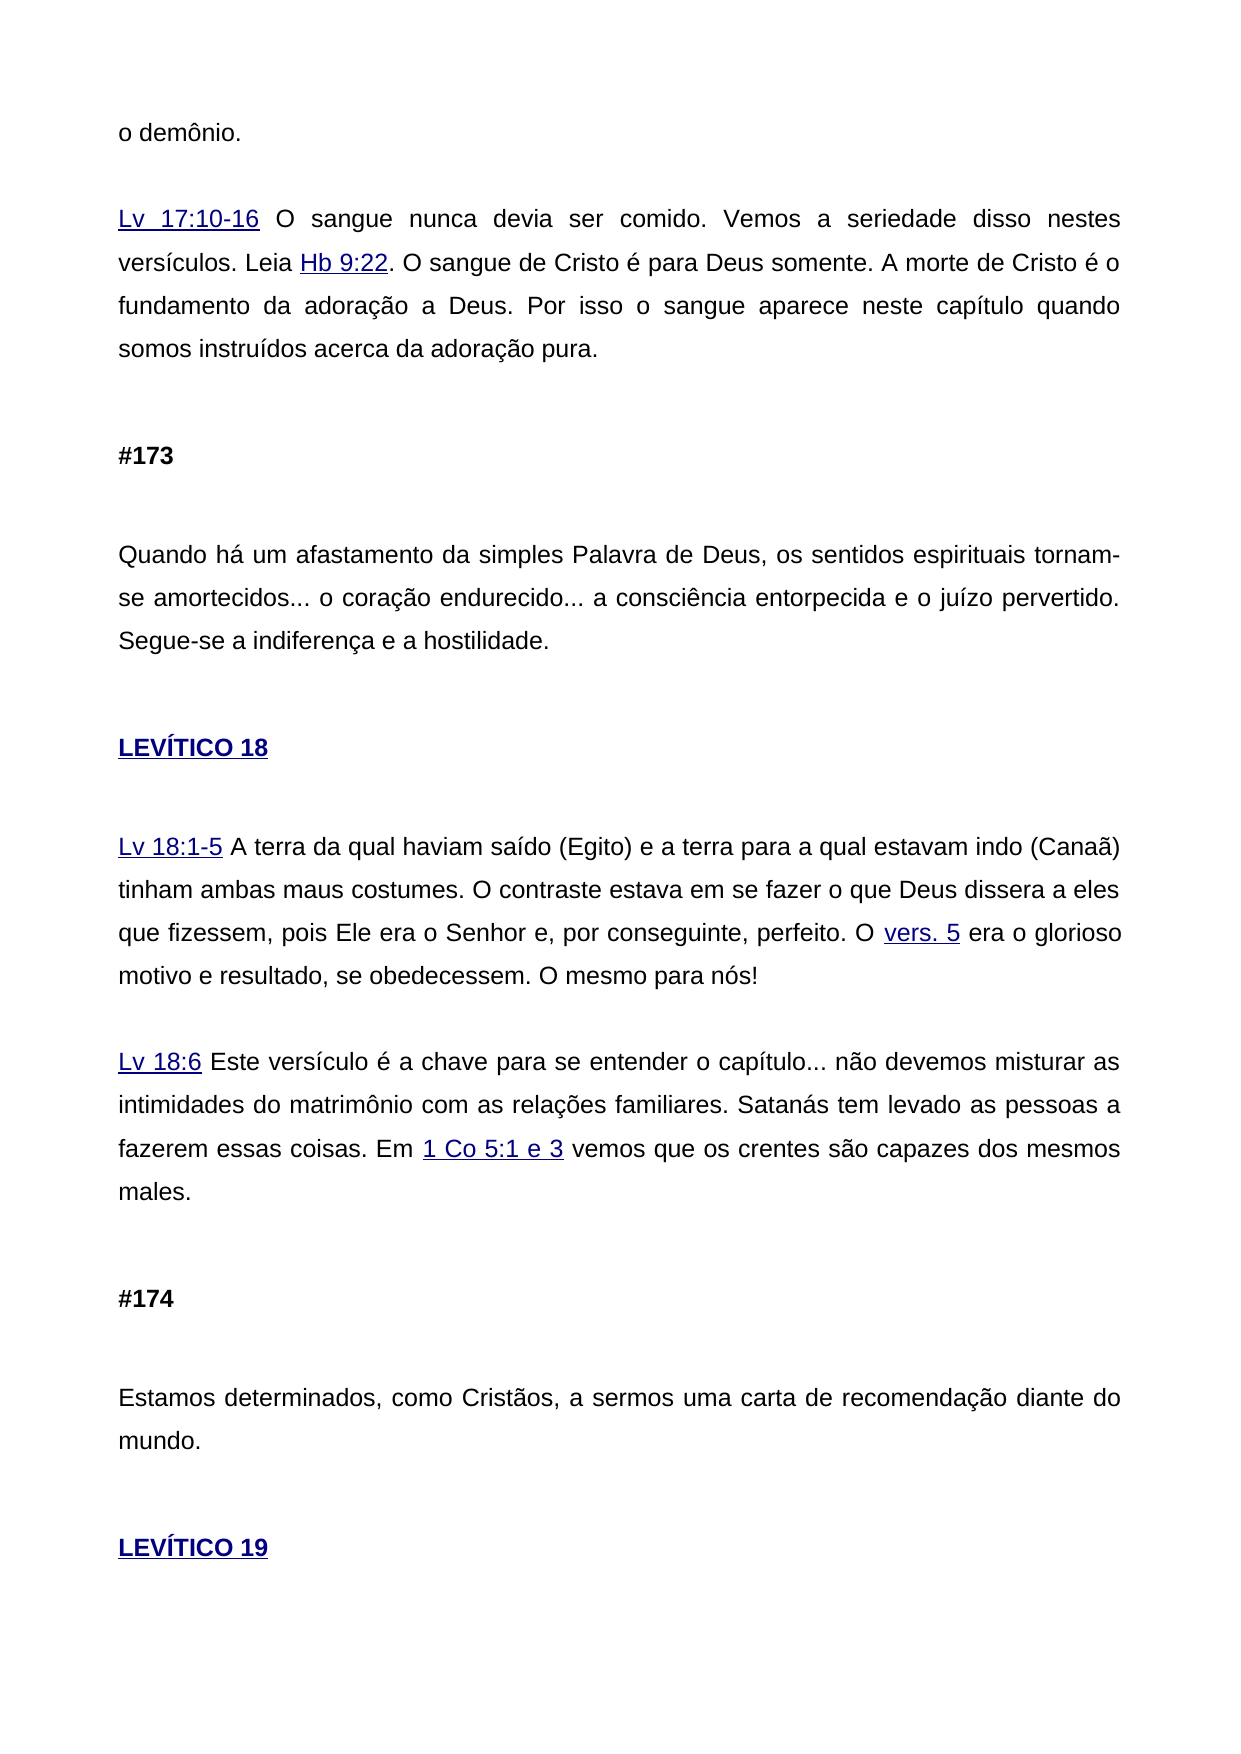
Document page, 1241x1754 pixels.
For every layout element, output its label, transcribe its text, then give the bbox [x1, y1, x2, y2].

text Lv 18:1-5 A terra da qual haviam saído (Egito) e a terra para a qual estavam indo (Canaã) tinham ambas maus costumes. O contraste estava em se fazer o que Deus dissera a eles que fizessem, pois Ele era o Senhor e, por conseguinte, perfeito. O vers. 5 era o glorioso motivo e resultado, se obedecessem. O mesmo para nós! [118, 832, 1122, 990]
text Lv 18:6 Este versículo é a chave para se entender o capítulo... não devemos misturar as intimidades do matrimônio com as relações familiares. Satanás tem levado as pessoas a fazerem essas coisas. Em 1 Co 5:1 e 3 vemos que os crentes são capazes dos mesmos males. [118, 1047, 1122, 1205]
text o demônio. [118, 118, 1122, 147]
text Lv 17:10-16 O sangue nunca devia ser comido. Vemos a seriedade disso nestes versículos. Leia Hb 9:22. O sangue de Cristo é para Deus somente. A morte de Cristo é o fundamento da adoração a Deus. Por isso o sangue aparece neste capítulo quando somos instruídos acerca da adoração pura. [118, 204, 1122, 362]
subtitle LEVÍTICO 19 [118, 1533, 1122, 1561]
subtitle #173 [118, 441, 1122, 469]
text Estamos determinados, como Cristãos, a sermos uma carta de recomendação diante do mundo. [118, 1382, 1122, 1454]
text Quando há um afastamento da simples Palavra de Deus, os sentidos espirituais tornam-se amortecidos... o coração endurecido... a consciência entorpecida e o juízo pervertido. Segue-se a indiferença e a hostilidade. [118, 539, 1122, 654]
subtitle #174 [118, 1284, 1122, 1312]
subtitle LEVÍTICO 18 [118, 733, 1122, 762]
